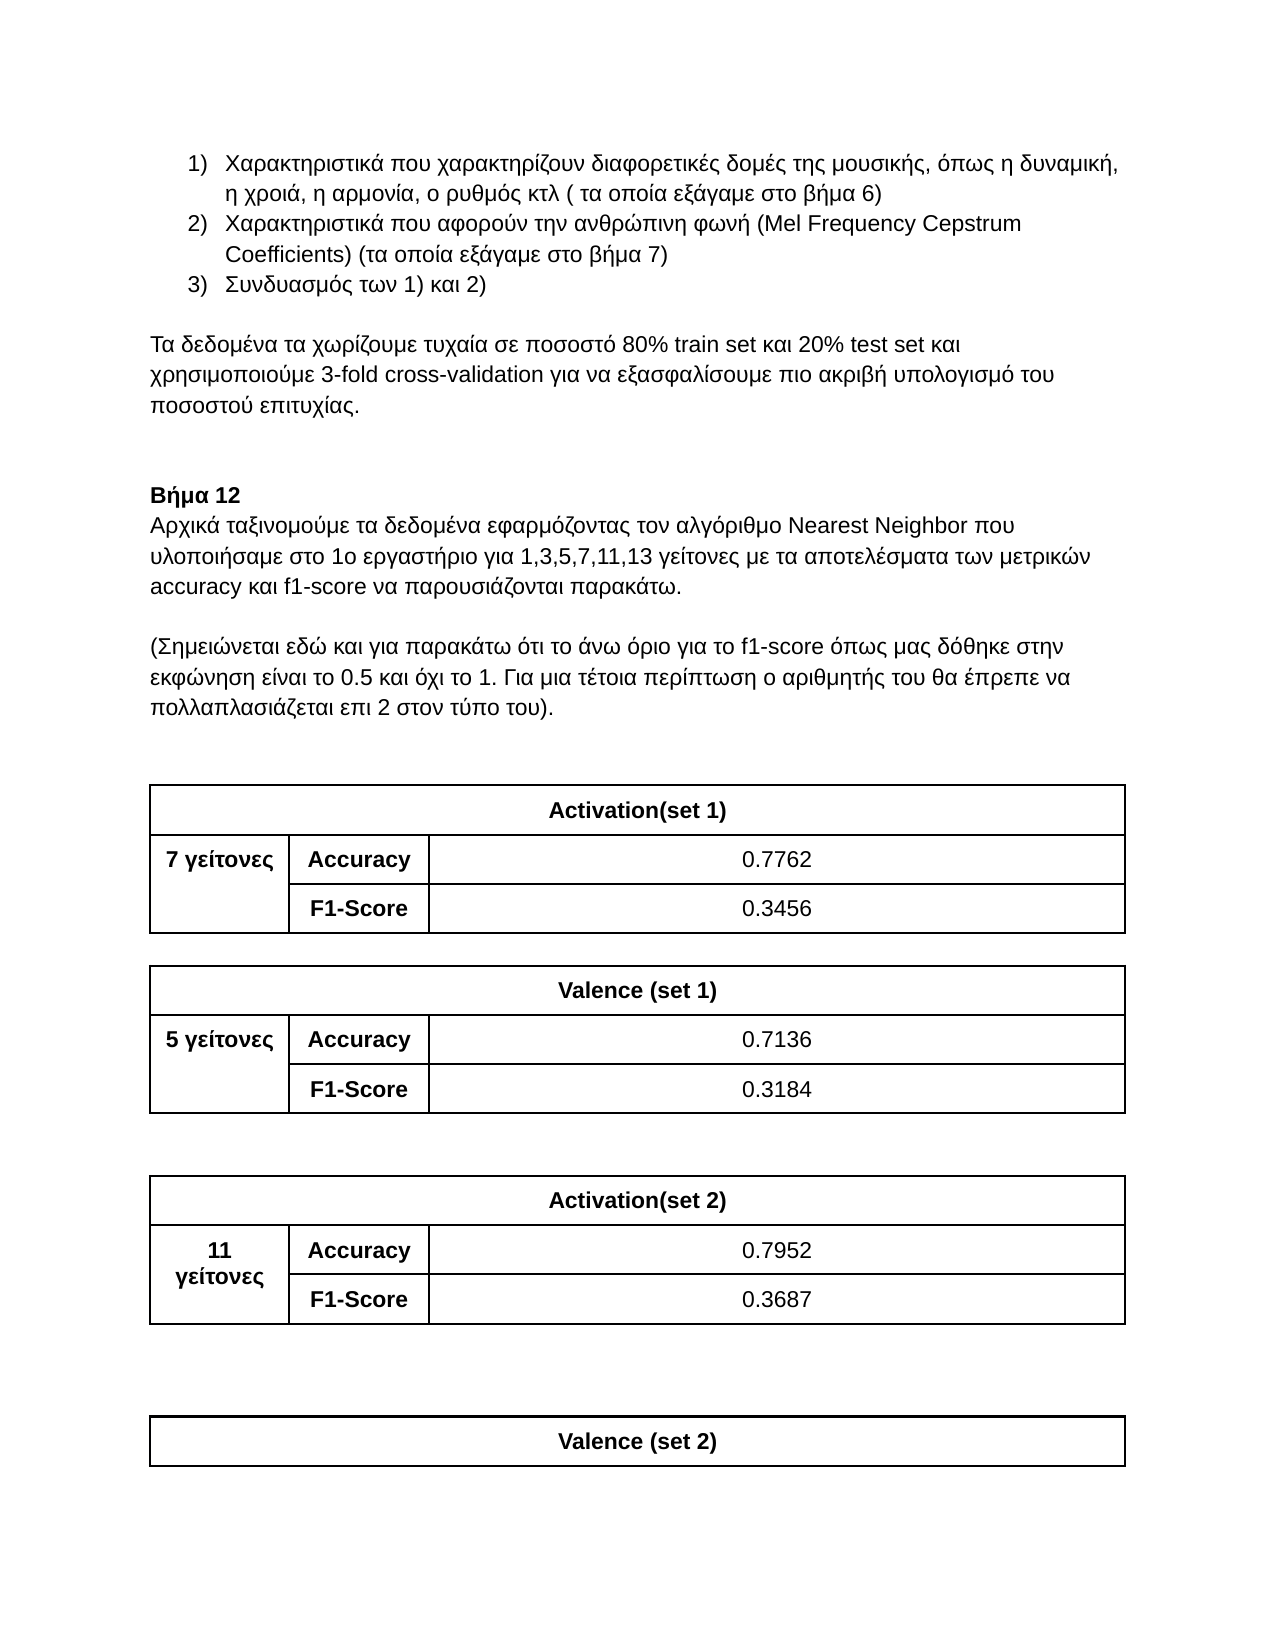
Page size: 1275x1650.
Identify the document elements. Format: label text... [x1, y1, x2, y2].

list Χαρακτηριστικά που χαρακτηρίζουν διαφορετικές δομές της μουσικής, όπως η δυναμική, η χροιά, η αρμονία, ο ρυθμός κτλ ( τα οποία εξάγαμε στο βήμα 6) [187, 150, 1125, 207]
table_cell 5 γείτονες [151, 1016, 288, 1112]
text Τα δεδομένα τα χωρίζουμε τυχαία σε ποσοστό 80% train set και 20% test set και χρησιμοποιούμε 3-fold cross-validation για να εξασφαλίσουμε πιο ακριβή υπολογισμό του ποσοστού επιτυχίας. [150, 331, 1125, 418]
table_cell 0.3687 [430, 1275, 1124, 1323]
table_cell 0.7952 [430, 1226, 1124, 1273]
text (Σημειώνεται εδώ και για παρακάτω ότι το άνω όριο για το f1-score όπως μας δόθηκε στην εκφώνηση είναι το 0.5 και όχι το 1. Για μια τέτοια περίπτωση ο αριθμητής του θα έπρεπε να πολλαπλασιάζεται επι 2 στον τύπο του). [150, 633, 1125, 720]
table_cell F1-Score [290, 1065, 428, 1112]
table_cell Accuracy [290, 1016, 428, 1063]
table_cell 0.3456 [430, 885, 1124, 932]
table_cell 0.3184 [430, 1065, 1124, 1112]
table_cell 7 γείτονες [151, 836, 288, 932]
list Συνδυασμός των 1) και 2) [187, 271, 1125, 297]
table_cell F1-Score [290, 885, 428, 932]
table_cell Accuracy [290, 1226, 428, 1273]
table_cell 0.7136 [430, 1016, 1124, 1063]
table_header Activation(set 1) [151, 786, 1124, 834]
table_cell 11 γείτονες [151, 1226, 288, 1323]
table_cell Accuracy [290, 836, 428, 883]
table_cell F1-Score [290, 1275, 428, 1323]
table_header Valence (set 1) [151, 967, 1124, 1014]
list Χαρακτηριστικά που αφορούν την ανθρώπινη φωνή (Mel Frequency Cepstrum Coefficients) (τα οποία εξάγαμε στο βήμα 7) [187, 210, 1125, 267]
table_header Valence (set 2) [151, 1418, 1124, 1464]
table_header Activation(set 2) [151, 1177, 1124, 1224]
text Βήμα 12 [150, 482, 1125, 509]
text Αρχικά ταξινομούμε τα δεδομένα εφαρμόζοντας τον αλγόριθμο Nearest Neighbor που υλοποιήσαμε στο 1ο εργαστήριο για 1,3,5,7,11,13 γείτονες με τα αποτελέσματα των μετρικών accuracy και f1-score να παρουσιάζονται παρακάτω. [150, 512, 1125, 599]
table_cell 0.7762 [430, 836, 1124, 883]
